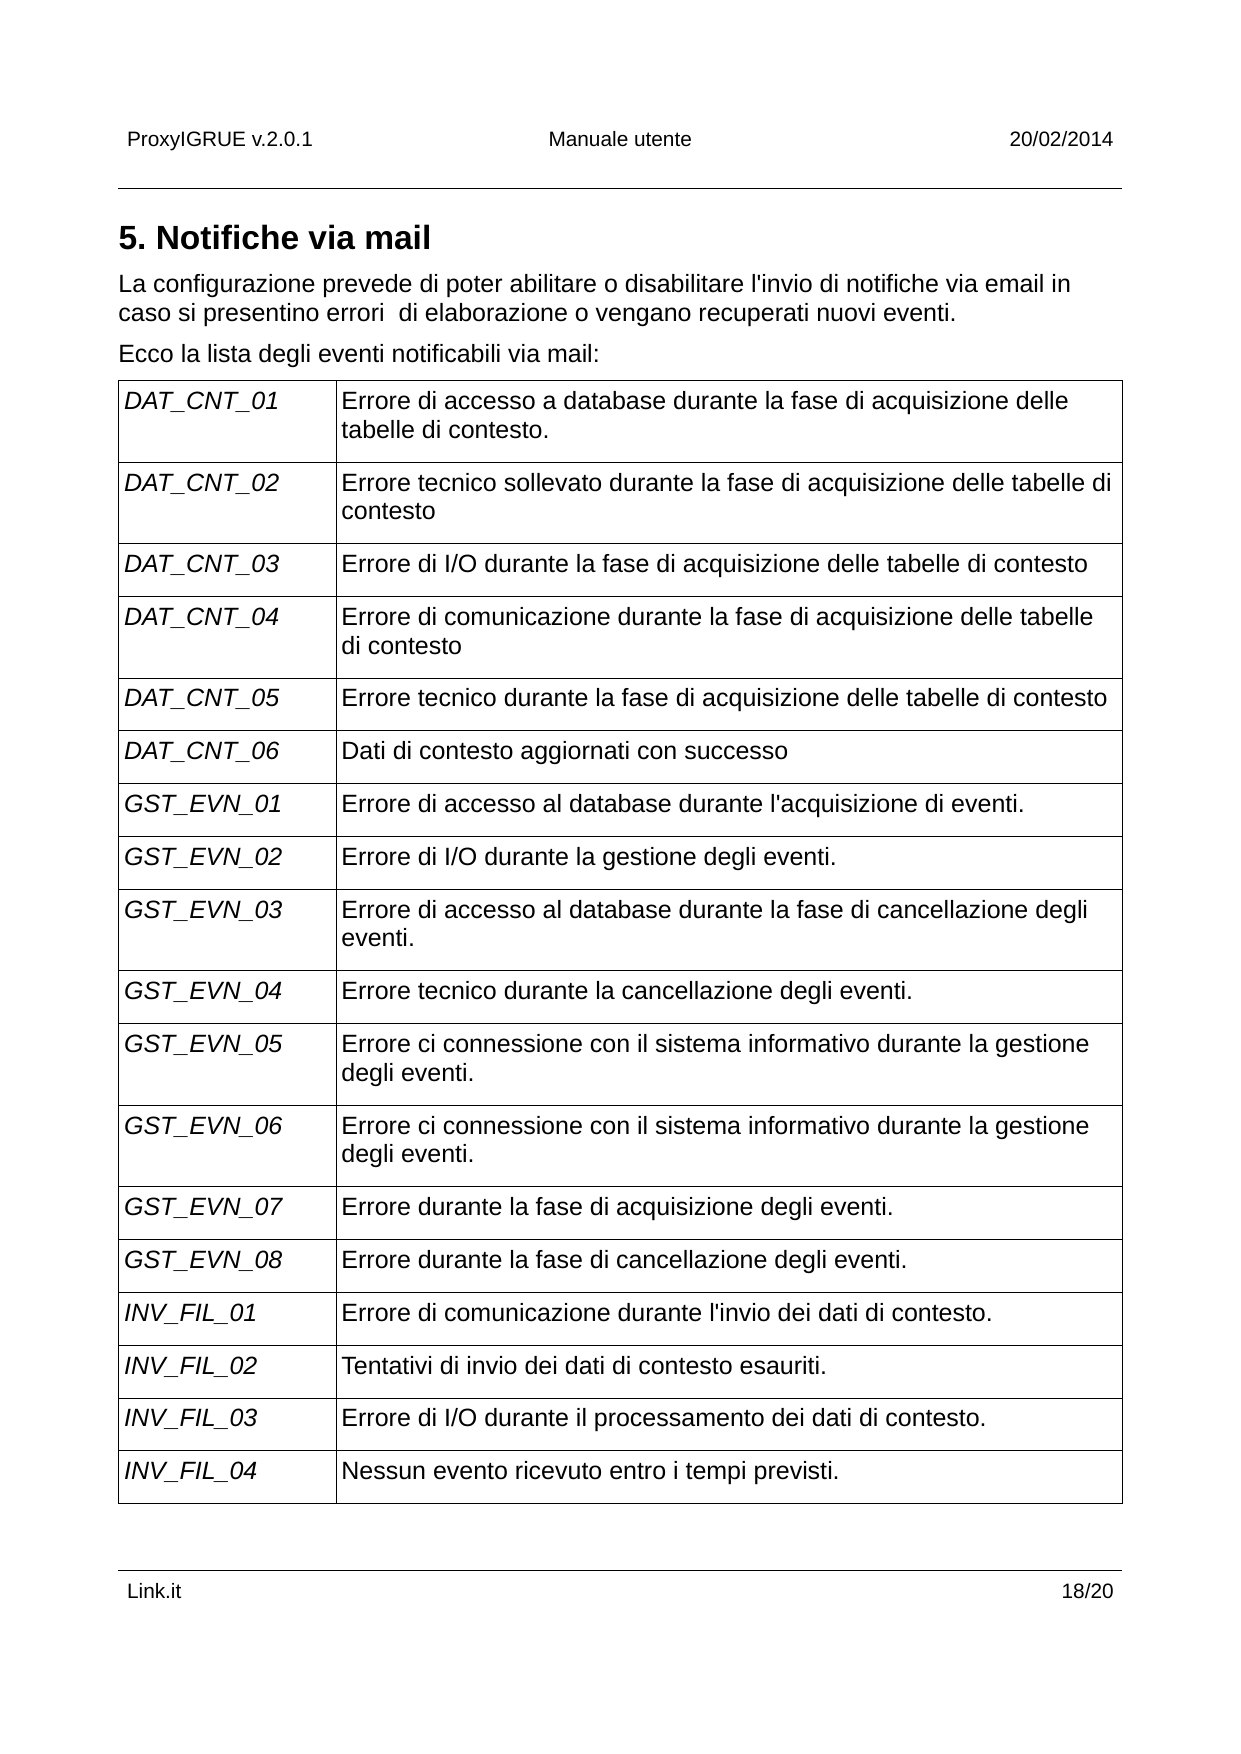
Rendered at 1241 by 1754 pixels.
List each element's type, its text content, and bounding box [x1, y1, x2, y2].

table_cell DAT_CNT_04 [119, 597, 336, 678]
table_cell Errore di I/O durante la fase di acquisizione delle tabelle di contesto [337, 544, 1122, 596]
table_cell GST_EVN_08 [119, 1240, 336, 1292]
table_cell GST_EVN_07 [119, 1187, 336, 1239]
table_cell Errore di comunicazione durante la fase di acquisizione delle tabelle di contesto [337, 597, 1122, 678]
table_cell INV_FIL_01 [119, 1293, 336, 1345]
table_cell Errore ci connessione con il sistema informativo durante la gestione degli eventi. [337, 1106, 1122, 1186]
table_cell INV_FIL_04 [119, 1451, 336, 1503]
table_cell Errore durante la fase di acquisizione degli eventi. [337, 1187, 1122, 1239]
table_cell Errore tecnico sollevato durante la fase di acquisizione delle tabelle di contesto [337, 463, 1122, 543]
table_cell DAT_CNT_02 [119, 463, 336, 543]
table_cell INV_FIL_03 [119, 1399, 336, 1450]
subtitle Notifiche via mail [118, 218, 1122, 256]
table_cell DAT_CNT_06 [119, 731, 336, 783]
table_cell Errore ci connessione con il sistema informativo durante la gestione degli eventi. [337, 1024, 1122, 1105]
table_cell Errore di accesso al database durante l'acquisizione di eventi. [337, 784, 1122, 836]
table_cell Errore tecnico durante la fase di acquisizione delle tabelle di contesto [337, 679, 1122, 730]
table_header Errore di accesso a database durante la fase di acquisizione delle tabelle di contesto. [337, 381, 1122, 462]
table_cell GST_EVN_06 [119, 1106, 336, 1186]
table_cell GST_EVN_04 [119, 971, 336, 1023]
table_cell GST_EVN_05 [119, 1024, 336, 1105]
table_cell Dati di contesto aggiornati con successo [337, 731, 1122, 783]
table_cell Nessun evento ricevuto entro i tempi previsti. [337, 1451, 1122, 1503]
table_cell Errore tecnico durante la cancellazione degli eventi. [337, 971, 1122, 1023]
table_cell Errore durante la fase di cancellazione degli eventi. [337, 1240, 1122, 1292]
table_cell GST_EVN_01 [119, 784, 336, 836]
table_cell INV_FIL_02 [119, 1346, 336, 1398]
table_cell Tentativi di invio dei dati di contesto esauriti. [337, 1346, 1122, 1398]
text La configurazione prevede di poter abilitare o disabilitare l'invio di notifiche via email in caso si presentino errori di elaborazione o vengano recuperati nuovi eventi. [118, 269, 1122, 326]
table_cell Errore di comunicazione durante l'invio dei dati di contesto. [337, 1293, 1122, 1345]
table_cell DAT_CNT_03 [119, 544, 336, 596]
table_cell DAT_CNT_05 [119, 679, 336, 730]
table_cell GST_EVN_02 [119, 837, 336, 889]
table_cell Errore di I/O durante la gestione degli eventi. [337, 837, 1122, 889]
table_cell Errore di accesso al database durante la fase di cancellazione degli eventi. [337, 890, 1122, 970]
table_cell GST_EVN_03 [119, 890, 336, 970]
table_cell Errore di I/O durante il processamento dei dati di contesto. [337, 1399, 1122, 1450]
text Ecco la lista degli eventi notificabili via mail: [118, 339, 1122, 368]
table_header DAT_CNT_01 [119, 381, 336, 462]
